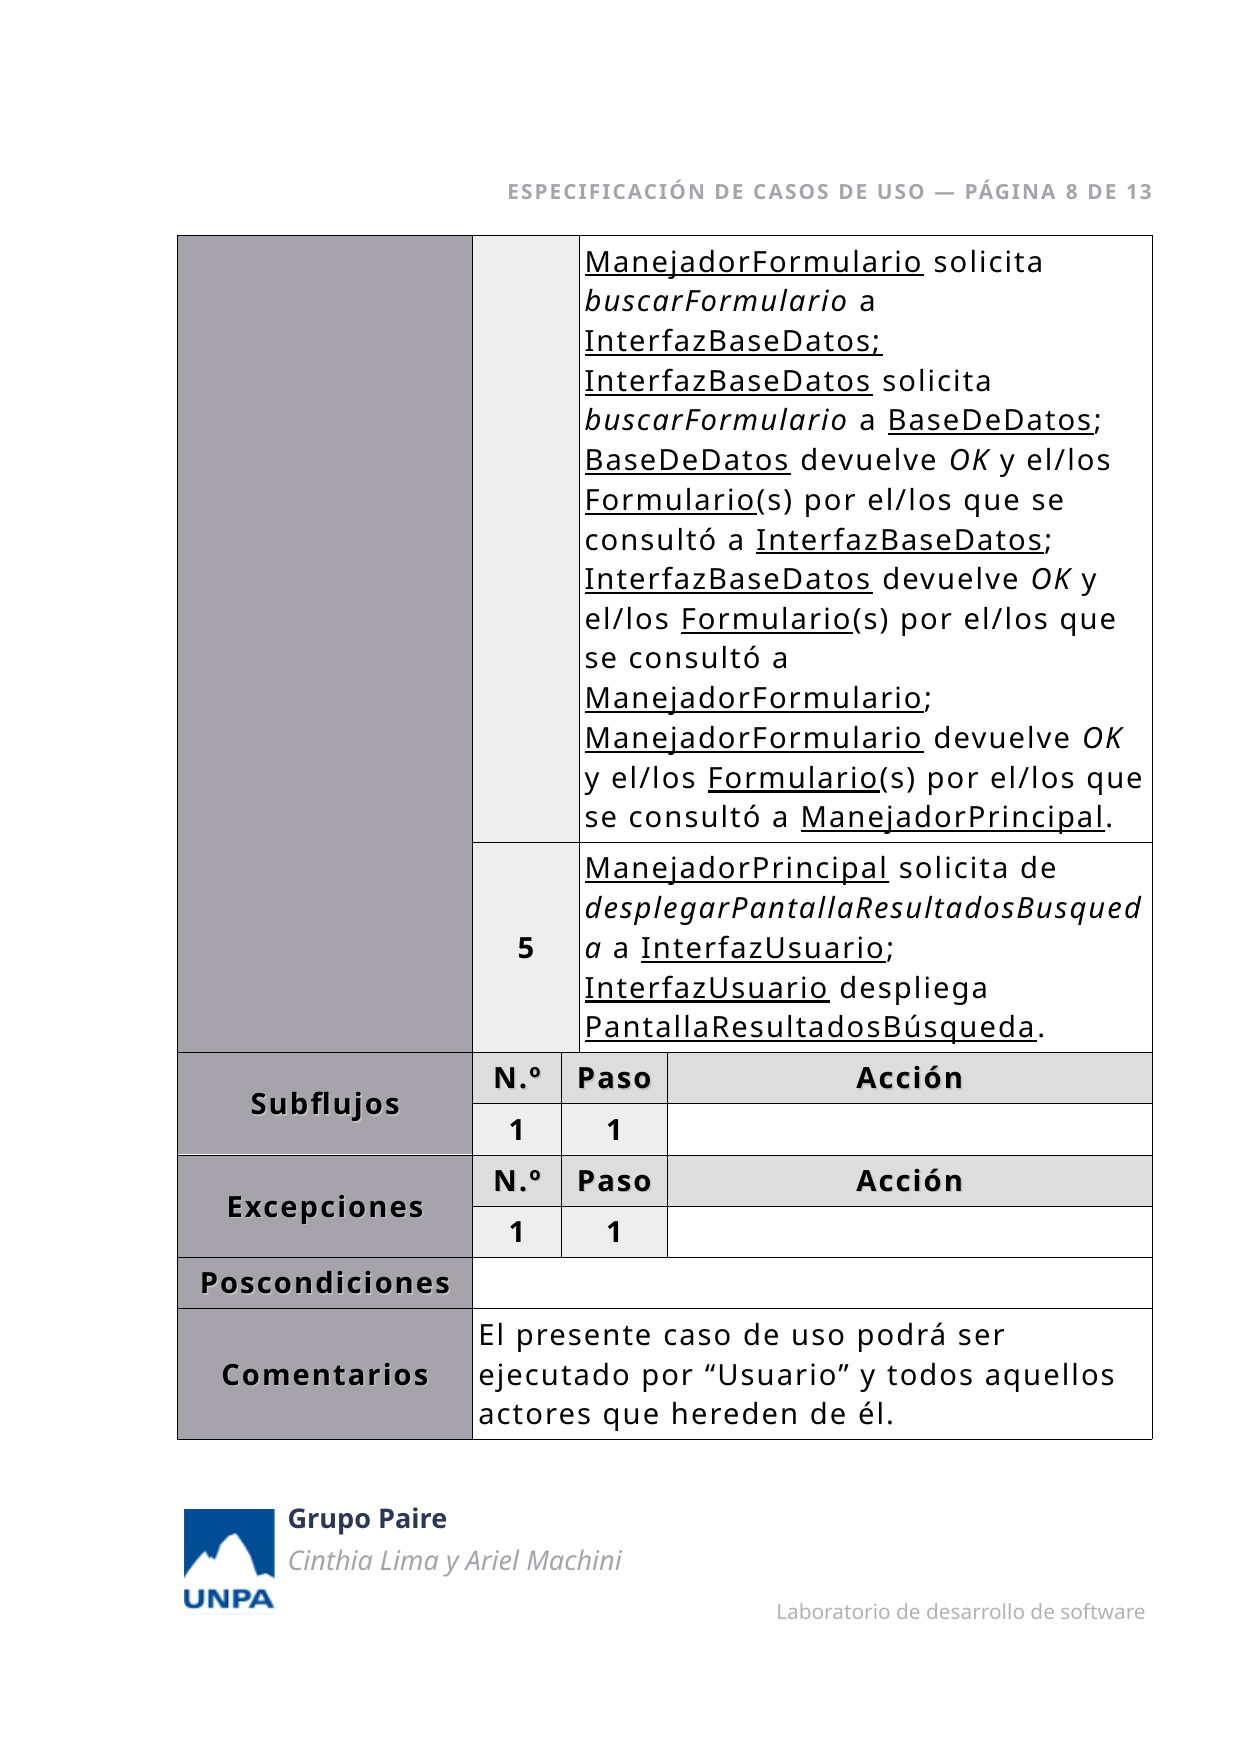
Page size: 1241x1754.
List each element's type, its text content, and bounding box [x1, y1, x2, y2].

table_cell Subflujos [178, 1053, 472, 1154]
table_cell Paso [562, 1053, 667, 1103]
table_cell [668, 1207, 1152, 1257]
table_cell [668, 1104, 1152, 1154]
table_cell Comentarios [178, 1309, 472, 1439]
table_cell [473, 1258, 1152, 1308]
table_cell 1 [473, 1207, 561, 1257]
table_cell 5 [473, 843, 579, 1052]
table_cell El presente caso de uso podrá ser ejecutado por “Usuario” y todos aquellos actores que hereden de él. [473, 1309, 1152, 1439]
table_cell 1 [562, 1207, 667, 1257]
table_cell N.º [473, 1156, 561, 1206]
table_cell [178, 236, 472, 1052]
picture [184, 1509, 275, 1615]
table_cell ManejadorPrincipal solicita de desplegarPantallaResultadosBusqueda a InterfazUsuario; InterfazUsuario despliega PantallaResultadosBúsqueda. [580, 843, 1152, 1052]
table_cell [473, 236, 579, 842]
table_cell N.º [473, 1053, 561, 1103]
table_cell Acción [668, 1053, 1152, 1103]
table_cell Poscondiciones [178, 1258, 472, 1308]
table_cell 1 [562, 1104, 667, 1154]
table_cell Acción [668, 1156, 1152, 1206]
table_cell ManejadorFormulario solicita buscarFormulario a InterfazBaseDatos; InterfazBaseDatos solicita buscarFormulario a BaseDeDatos; BaseDeDatos devuelve OK y el/los Formulario(s) por el/los que se consultó a InterfazBaseDatos; InterfazBaseDatos devuelve OK y el/los Formulario(s) por el/los que se consultó a ManejadorFormulario; ManejadorFormulario devuelve OK y el/los Formulario(s) por el/los que se consultó a ManejadorPrincipal. [580, 236, 1152, 842]
table_cell Paso [562, 1156, 667, 1206]
table_cell Excepciones [178, 1156, 472, 1257]
table_cell 1 [473, 1104, 561, 1154]
